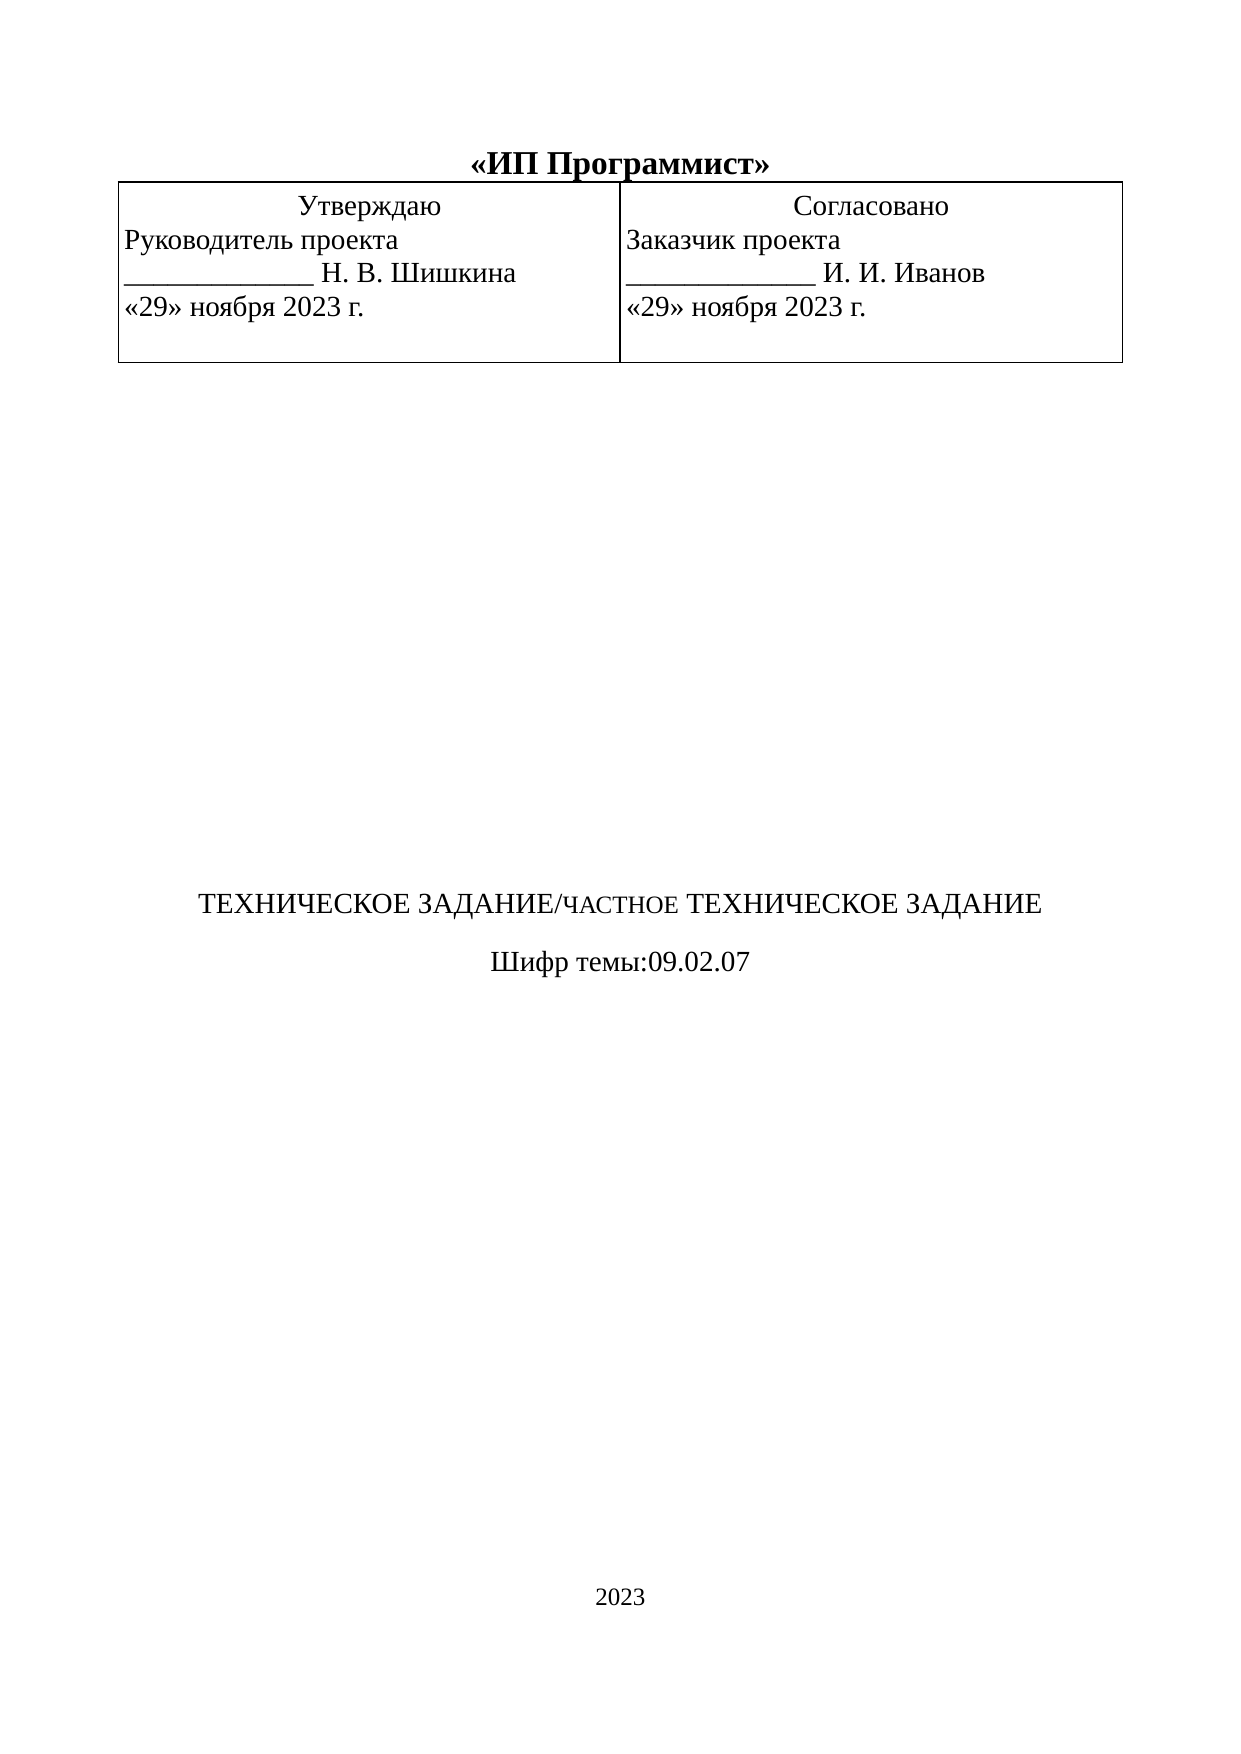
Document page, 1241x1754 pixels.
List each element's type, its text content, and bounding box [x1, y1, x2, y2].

text 2023 [118, 1582, 1122, 1611]
text «ИП Программист» [118, 143, 1122, 181]
text ТЕХНИЧЕСКОЕ ЗАДАНИЕ/ЧАСТНОЕ ТЕХНИЧЕСКОЕ ЗАДАНИЕ [118, 886, 1122, 919]
text Шифр темы:09.02.07 [118, 944, 1122, 978]
table_header Согласовано Заказчик проекта _____________ И. И. Иванов «29» ноября 2023 г. [621, 183, 1122, 362]
table_header Утверждаю Руководитель проекта _____________ Н. В. Шишкина «29» ноября 2023 г. [119, 183, 619, 362]
